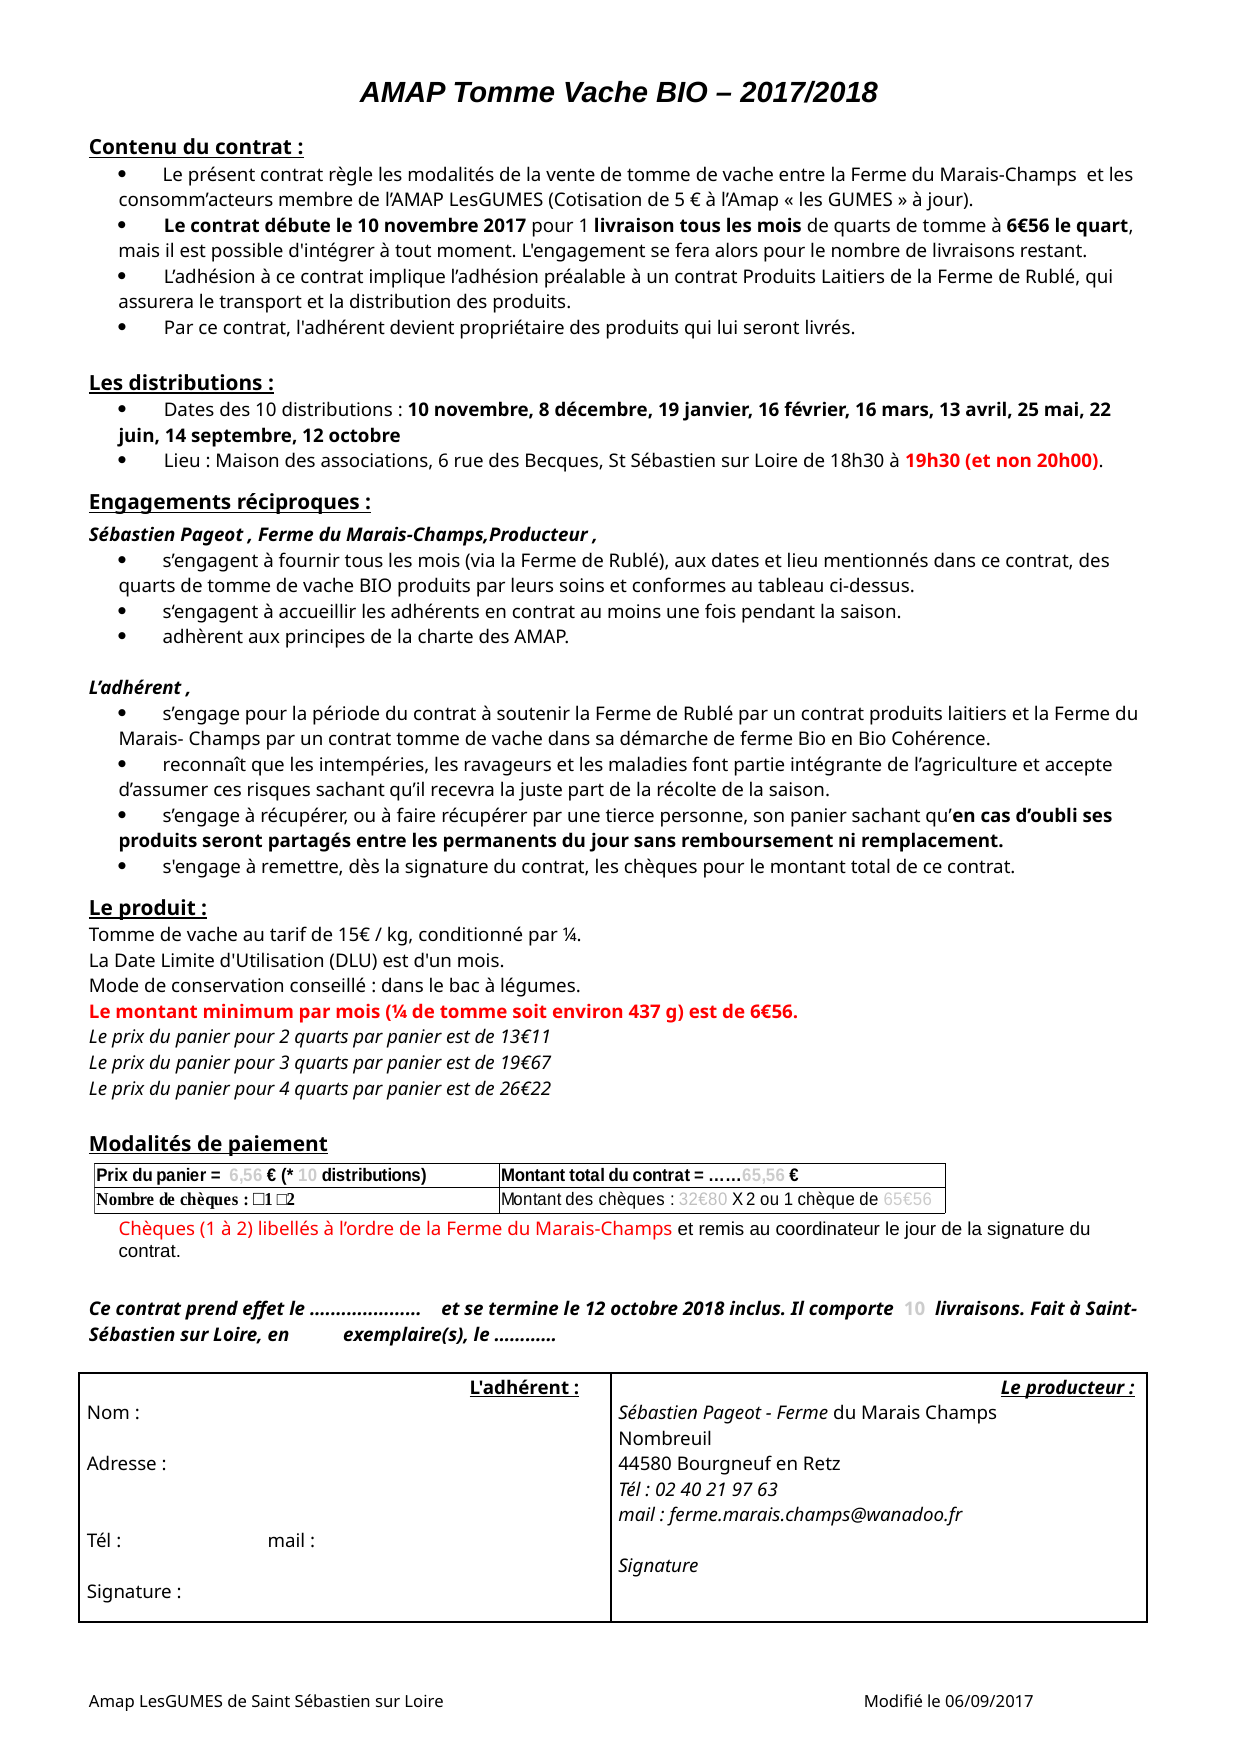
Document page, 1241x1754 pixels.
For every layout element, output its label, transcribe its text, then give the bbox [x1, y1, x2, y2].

text Le prix du panier pour 4 quarts par panier est de 26€22 [89, 1075, 1152, 1100]
text Ce contrat prend effet le ….................. et se termine le 12 octobre 2018 inclus. Il comporte 10 livraisons. Fait à Saint-Sébastien sur Loire, en exemplaire(s), le ………… [89, 1296, 1152, 1347]
text Contenu du contrat : [89, 132, 1152, 161]
list adhèrent aux principes de la charte des AMAP. [118, 624, 1152, 649]
title AMAP Tomme Vache BIO – 2017/2018 [89, 75, 1152, 108]
text Modalités de paiement [89, 1129, 1152, 1157]
list Le contrat débute le 10 novembre 2017 pour 1 livraison tous les mois de quarts de tomme à 6€56 le quart, mais il est possible d'intégrer à tout moment. L'engagement se fera alors pour le nombre de livraisons restant. [118, 212, 1152, 263]
list Dates des 10 distributions : 10 novembre, 8 décembre, 19 janvier, 16 février, 16 mars, 13 avril, 25 mai, 22 juin, 14 septembre, 12 octobre [118, 396, 1152, 447]
text L’adhérent , [89, 675, 1152, 700]
list s’engage pour la période du contrat à soutenir la Ferme de Rublé par un contrat produits laitiers et la Ferme du Marais- Champs par un contrat tomme de vache dans sa démarche de ferme Bio en Bio Cohérence. [118, 700, 1152, 751]
text Le prix du panier pour 3 quarts par panier est de 19€67 [89, 1049, 1152, 1075]
text Sébastien Pageot , Ferme du Marais-Champs,Producteur , [89, 522, 1152, 547]
list Chèques (1 à 2) libellés à l’ordre de la Ferme du Marais-Champs et remis au coordinateur le jour de la signature du contrat. [118, 1157, 1152, 1262]
text Tomme de vache au tarif de 15€ / kg, conditionné par ¼. [89, 922, 1152, 947]
text Les distributions : [89, 368, 1152, 396]
text La Date Limite d'Utilisation (DLU) est d'un mois. [89, 947, 1152, 973]
table_header L'adhérent : Nom : Adresse : Tél : mail : Signature : [80, 1374, 610, 1621]
list s‘engagent à accueillir les adhérents en contrat au moins une fois pendant la saison. [118, 598, 1152, 624]
text Mode de conservation conseillé : dans le bac à légumes. [89, 973, 1152, 998]
text Le prix du panier pour 2 quarts par panier est de 13€11 [89, 1024, 1152, 1049]
list Lieu : Maison des associations, 6 rue des Becques, St Sébastien sur Loire de 18h30 à 19h30 (et non 20h00). [118, 447, 1152, 473]
list Par ce contrat, l'adhérent devient propriétaire des produits qui lui seront livrés. [118, 314, 1152, 339]
text Engagements réciproques : [89, 487, 1152, 516]
list Le présent contrat règle les modalités de la vente de tomme de vache entre la Ferme du Marais-Champs et les consomm’acteurs membre de l’AMAP LesGUMES (Cotisation de 5 € à l’Amap « les GUMES » à jour). [118, 161, 1152, 212]
list reconnaît que les intempéries, les ravageurs et les maladies font partie intégrante de l’agriculture et accepte d’assumer ces risques sachant qu’il recevra la juste part de la récolte de la saison. [118, 751, 1152, 802]
text Le produit : [89, 893, 1152, 922]
table_header Le producteur : Sébastien Pageot - Ferme du Marais Champs Nombreuil 44580 Bourgneuf en Retz Tél : 02 40 21 97 63 mail : ferme.marais.champs@wanadoo.fr Signature [612, 1374, 1146, 1621]
text Le montant minimum par mois (¼ de tomme soit environ 437 g) est de 6€56. [89, 998, 1152, 1024]
list L’adhésion à ce contrat implique l’adhésion préalable à un contrat Produits Laitiers de la Ferme de Rublé, qui assurera le transport et la distribution des produits. [118, 263, 1152, 314]
list s’engage à récupérer, ou à faire récupérer par une tierce personne, son panier sachant qu’en cas d’oubli ses produits seront partagés entre les permanents du jour sans remboursement ni remplacement. [118, 802, 1152, 853]
list s’engagent à fournir tous les mois (via la Ferme de Rublé), aux dates et lieu mentionnés dans ce contrat, des quarts de tomme de vache BIO produits par leurs soins et conformes au tableau ci-dessus. [118, 547, 1152, 598]
list s'engage à remettre, dès la signature du contrat, les chèques pour le montant total de ce contrat. [118, 853, 1152, 879]
